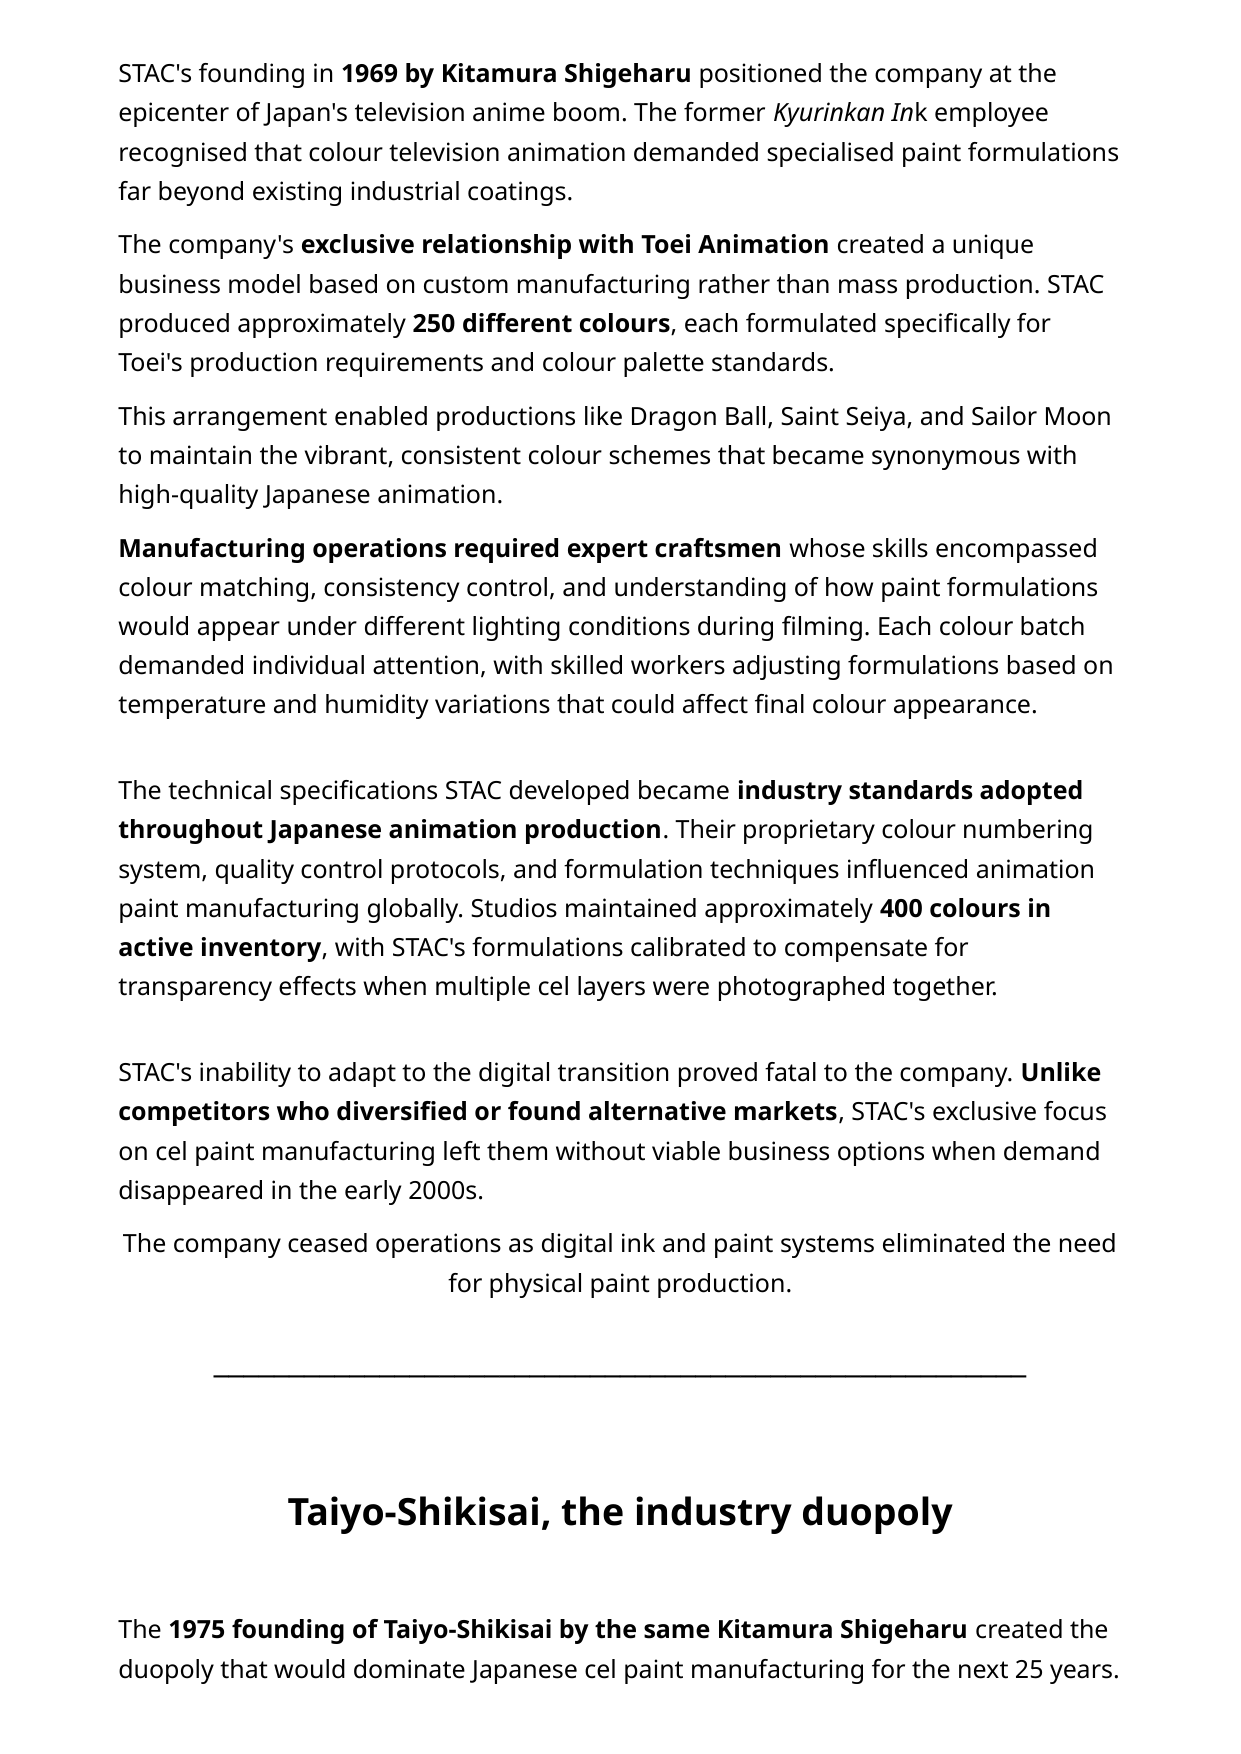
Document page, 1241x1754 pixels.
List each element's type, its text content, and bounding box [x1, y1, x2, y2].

text This arrangement enabled productions like Dragon Ball, Saint Seiya, and Sailor Moon to maintain the vibrant, consistent colour schemes that became synonymous with high-quality Japanese animation. [118, 398, 1122, 511]
text The technical specifications STAC developed became industry standards adopted throughout Japanese animation production. Their proprietary colour numbering system, quality control protocols, and formulation techniques influenced animation paint manufacturing globally. Studios maintained approximately 400 colours in active inventory, with STAC's formulations calibrated to compensate for transparency effects when multiple cel layers were photographed together. [118, 773, 1122, 1036]
text Manufacturing operations required expert craftsmen whose skills encompassed colour matching, consistency control, and understanding of how paint formulations would appear under different lighting conditions during filming. Each colour batch demanded individual attention, with skilled workers adjusting formulations based on temperature and humidity variations that could affect final colour appearance. [118, 530, 1122, 754]
subtitle Taiyo-Shikisai, the industry duopoly [118, 1485, 1122, 1536]
text ────────────────────────────────────────────────────── [118, 1319, 1122, 1392]
text The 1975 founding of Taiyo-Shikisai by the same Kitamura Shigeharu created the duopoly that would dominate Japanese cel paint manufacturing for the next 25 years. [118, 1612, 1122, 1685]
text STAC's inability to adapt to the digital transition proved fatal to the company. Unlike competitors who diversified or found alternative markets, STAC's exclusive focus on cel paint manufacturing left them without viable business options when demand disappeared in the early 2000s. [118, 1055, 1122, 1206]
text The company ceased operations as digital ink and paint systems eliminated the need for physical paint production. [118, 1226, 1122, 1299]
text STAC's founding in 1969 by Kitamura Shigeharu positioned the company at the epicenter of Japan's television anime boom. The former Kyurinkan Ink employee recognised that colour television animation demanded specialised paint formulations far beyond existing industrial coatings. [118, 56, 1122, 207]
text The company's exclusive relationship with Toei Animation created a unique business model based on custom manufacturing rather than mass production. STAC produced approximately 250 different colours, each formulated specifically for Toei's production requirements and colour palette standards. [118, 227, 1122, 379]
